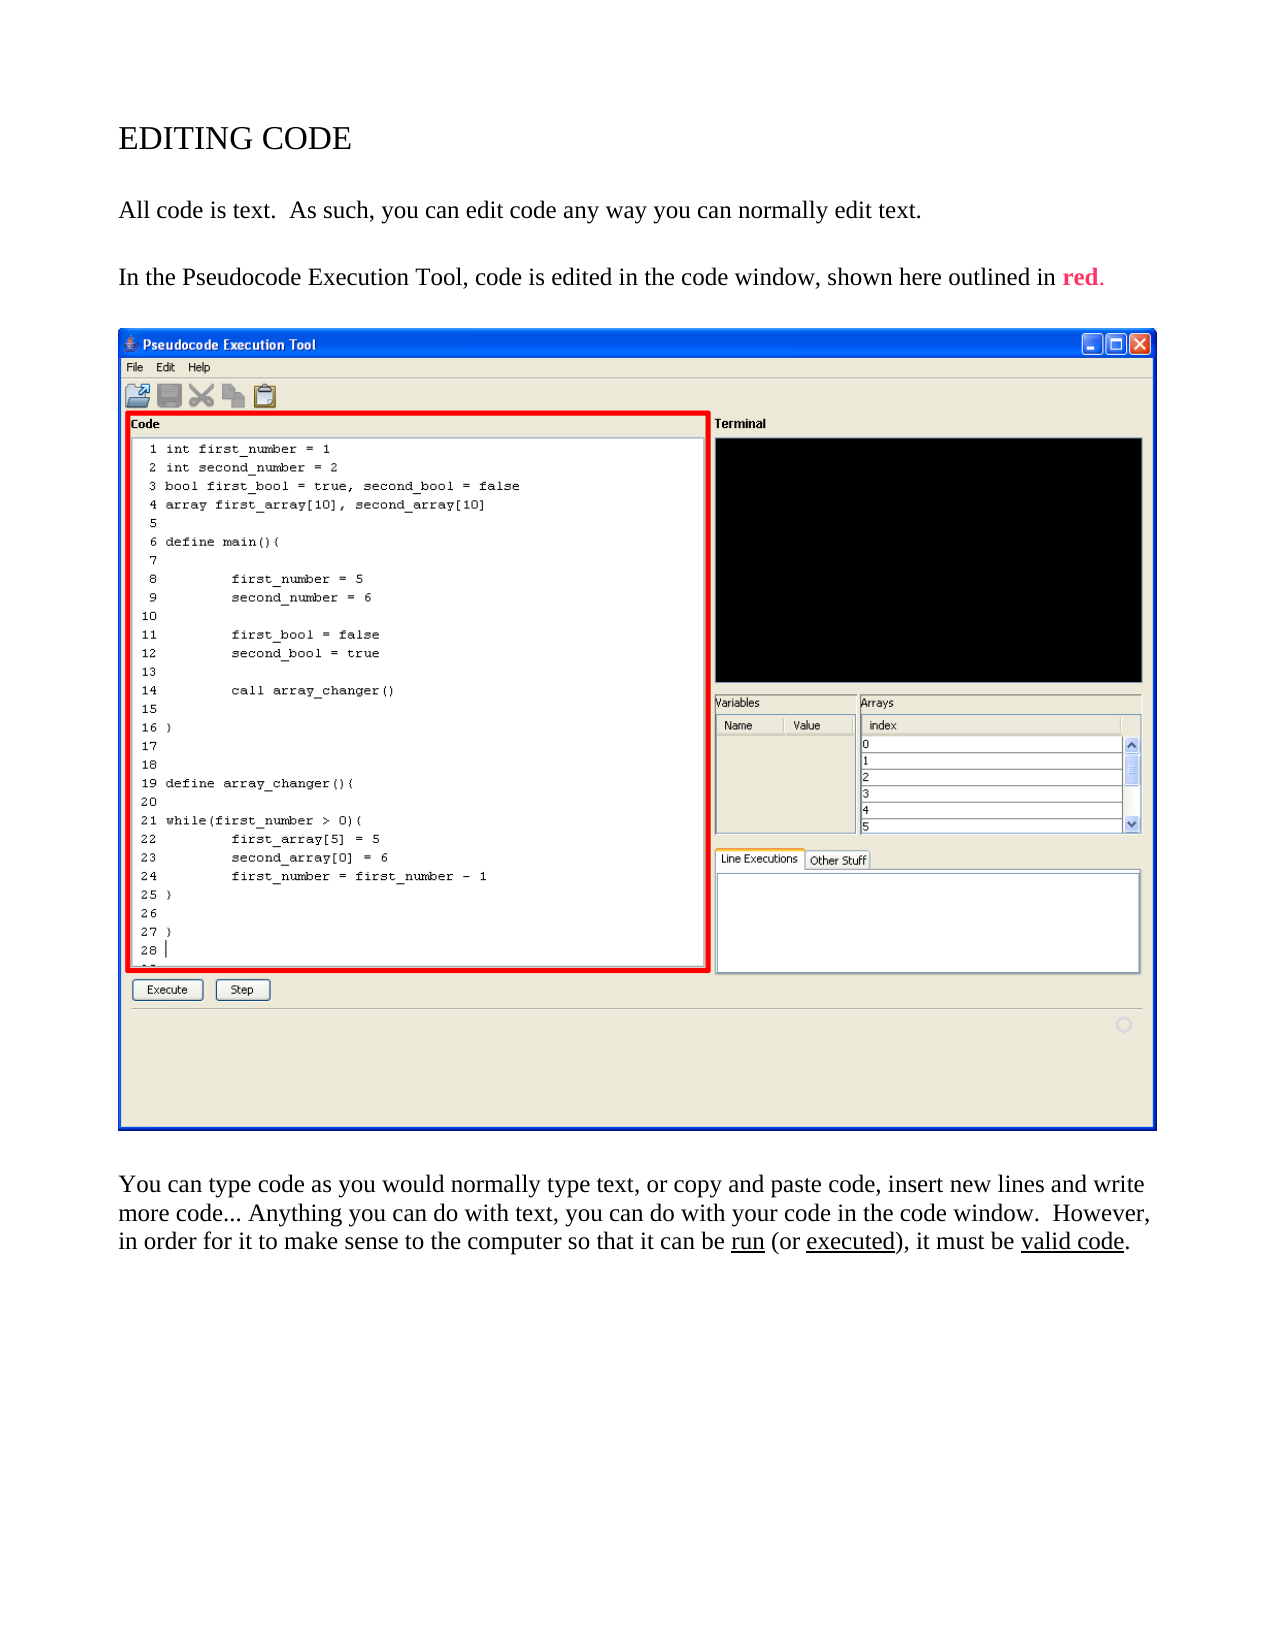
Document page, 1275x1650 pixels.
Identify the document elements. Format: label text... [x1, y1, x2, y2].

text All code is text. As such, you can edit code any way you can normally edit text. [118, 195, 1157, 223]
text EDITING CODE [118, 118, 1157, 156]
text In the Pseudocode Execution Tool, code is edited in the code window, shown here outlined in red. [118, 262, 1157, 291]
text You can type code as you would normally type text, or copy and paste code, insert new lines and write more code... Anything you can do with text, you can do with your code in the code window. However, in order for it to make sense to the computer so that it can be run (or executed), it must be valid code. [118, 1169, 1157, 1255]
picture [118, 328, 1157, 1131]
